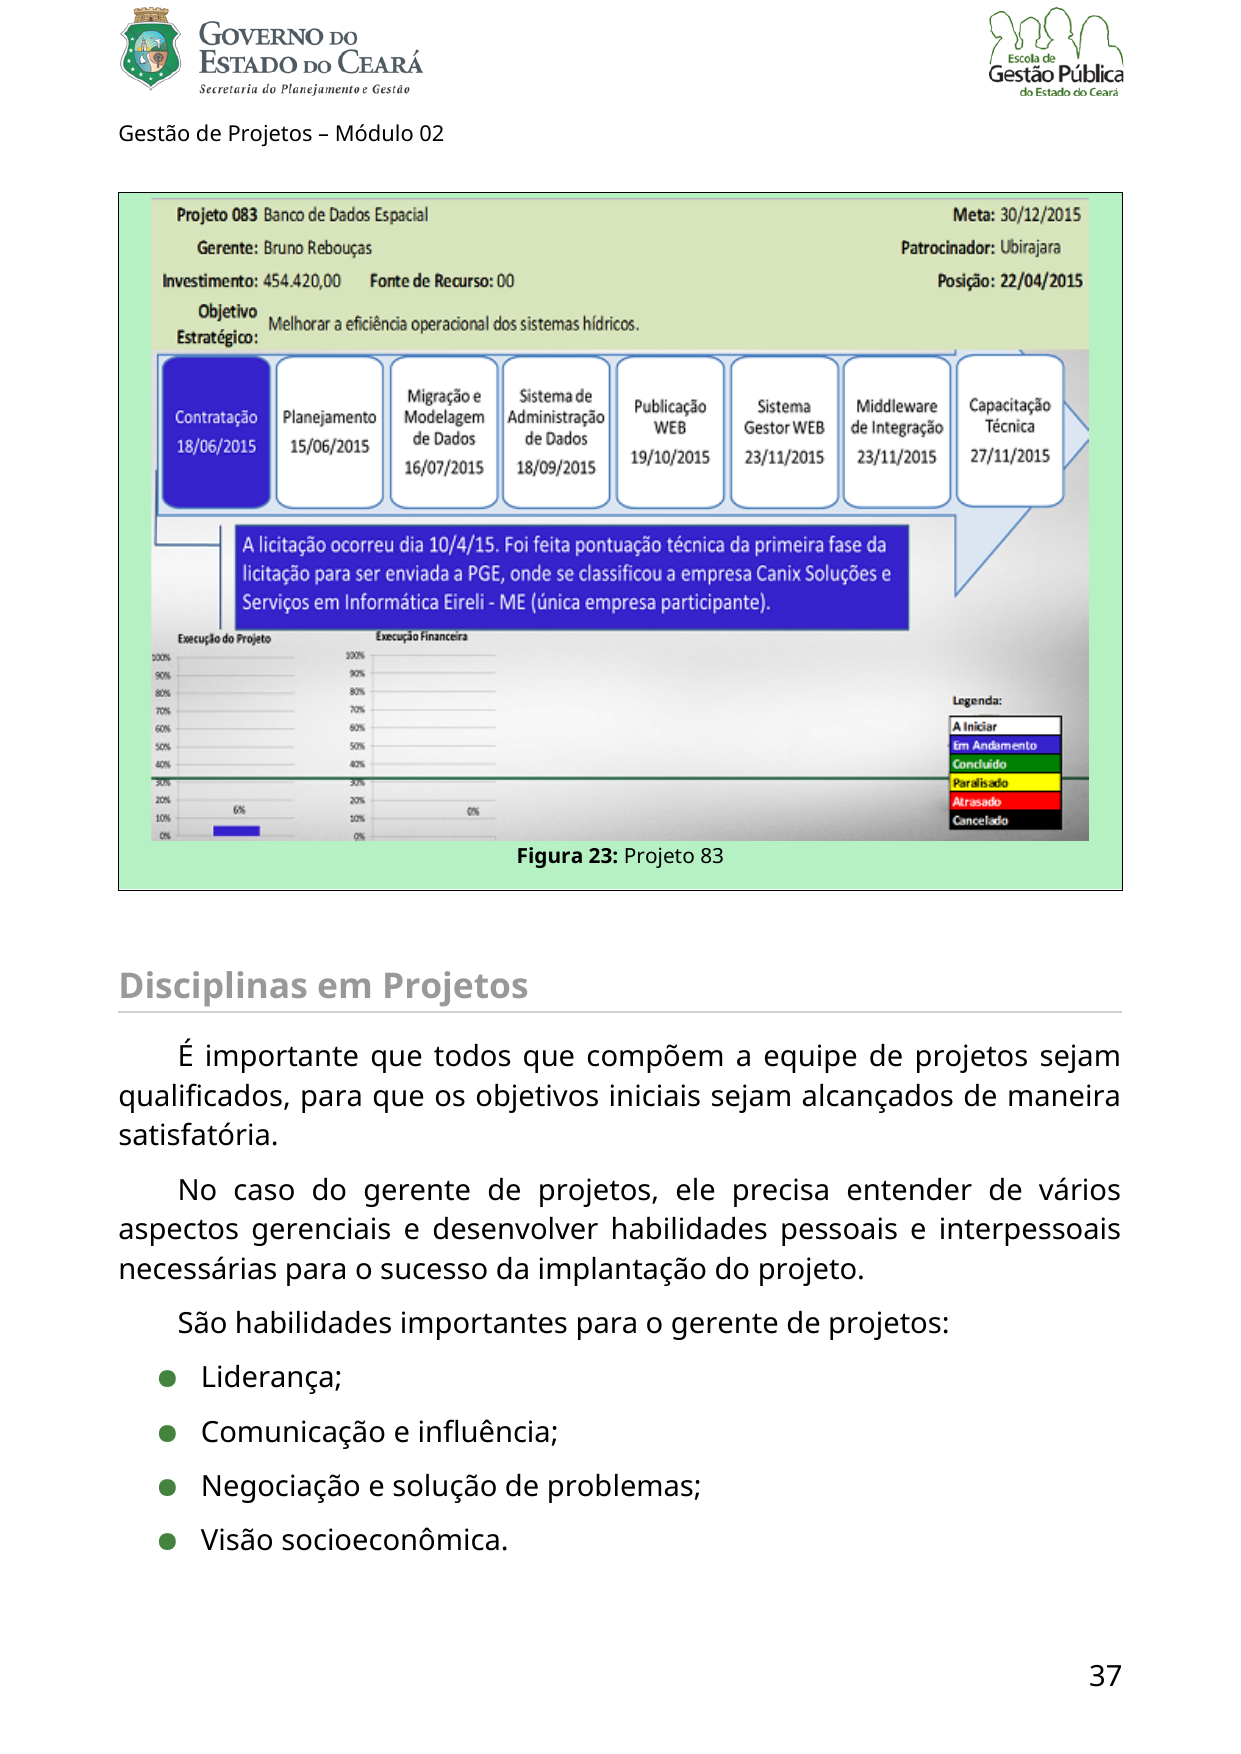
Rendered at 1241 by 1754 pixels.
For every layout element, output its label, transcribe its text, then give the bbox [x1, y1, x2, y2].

table_header Figura 23: Projeto 83 [119, 193, 1122, 889]
list Visão socioeconômica. [156, 1519, 1122, 1559]
subtitle Disciplinas em Projetos [118, 961, 1122, 1011]
picture [151, 198, 1089, 841]
text No caso do gerente de projetos, ele precisa entender de vários aspectos gerenciais e desenvolver habilidades pessoais e interpessoais necessárias para o sucesso da implantação do projeto. [118, 1169, 1122, 1288]
text São habilidades importantes para o gerente de projetos: [118, 1302, 1122, 1342]
text É importante que todos que compõem a equipe de projetos sejam qualificados, para que os objetivos iniciais sejam alcançados de maneira satisfatória. [118, 1035, 1122, 1154]
list Comunicação e influência; [156, 1411, 1122, 1451]
list Negociação e solução de problemas; [156, 1465, 1122, 1505]
list Liderança; [156, 1357, 1122, 1396]
picture [120, 7, 1124, 96]
